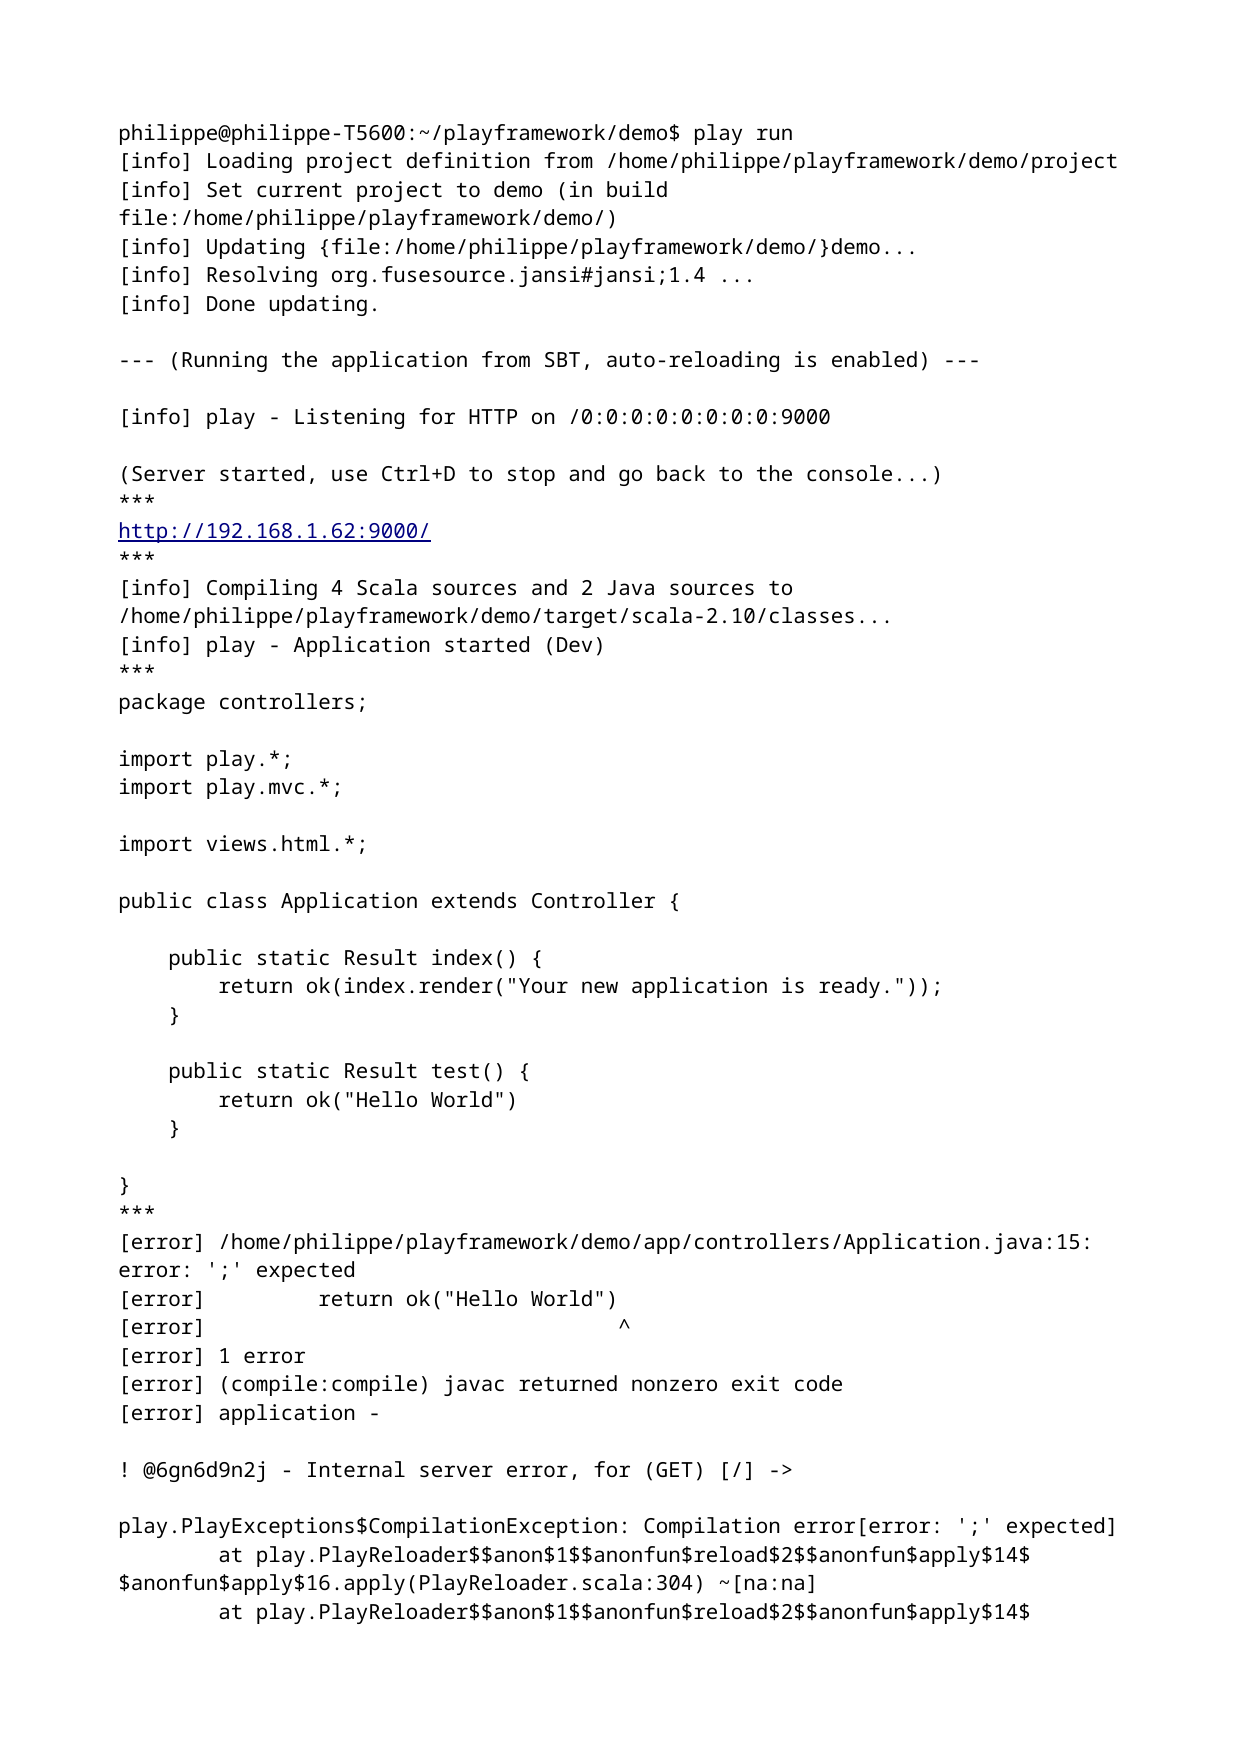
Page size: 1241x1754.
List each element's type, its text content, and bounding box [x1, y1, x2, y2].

text [info] Compiling 4 Scala sources and 2 Java sources to /home/philippe/playframework/demo/target/scala-2.10/classes... [118, 573, 1122, 630]
text [error] /home/philippe/playframework/demo/app/controllers/Application.java:15: error: ';' expected [118, 1227, 1122, 1284]
text [info] Done updating. [118, 289, 1122, 317]
text [error] return ok("Hello World") [118, 1284, 1122, 1312]
text public static Result index() { [118, 943, 1122, 971]
text [info] Loading project definition from /home/philippe/playframework/demo/project [118, 147, 1122, 175]
text philippe@philippe-T5600:~/playframework/demo$ play run [118, 118, 1122, 147]
text import play.mvc.*; [118, 772, 1122, 801]
text play.PlayExceptions$CompilationException: Compilation error[error: ';' expected] [118, 1512, 1122, 1540]
text public class Application extends Controller { [118, 886, 1122, 914]
text *** [118, 545, 1122, 573]
text (Server started, use Ctrl+D to stop and go back to the console...) [118, 459, 1122, 488]
text public static Result test() { [118, 1057, 1122, 1085]
text [info] play - Application started (Dev) [118, 630, 1122, 658]
text [info] Set current project to demo (in build file:/home/philippe/playframework/demo/) [118, 175, 1122, 232]
text return ok("Hello World") [118, 1085, 1122, 1113]
text return ok(index.render("Your new application is ready.")); [118, 971, 1122, 1000]
text [error] (compile:compile) javac returned nonzero exit code [118, 1369, 1122, 1398]
text [info] play - Listening for HTTP on /0:0:0:0:0:0:0:0:9000 [118, 402, 1122, 431]
text [error] 1 error [118, 1341, 1122, 1369]
text *** [118, 488, 1122, 516]
text } [118, 1113, 1122, 1142]
text [error] application - [118, 1398, 1122, 1426]
text *** [118, 1199, 1122, 1227]
text import play.*; [118, 744, 1122, 772]
text at play.PlayReloader$$anon$1$$anonfun$reload$2$$anonfun$apply$14$ [118, 1597, 1122, 1625]
text [error] ^ [118, 1312, 1122, 1341]
text at play.PlayReloader$$anon$1$$anonfun$reload$2$$anonfun$apply$14$$anonfun$apply$16.apply(PlayReloader.scala:304) ~[na:na] [118, 1540, 1122, 1597]
text } [118, 1170, 1122, 1199]
text ! @6gn6d9n2j - Internal server error, for (GET) [/] -> [118, 1455, 1122, 1483]
text [info] Resolving org.fusesource.jansi#jansi;1.4 ... [118, 260, 1122, 289]
text package controllers; [118, 687, 1122, 715]
text http://192.168.1.62:9000/ [118, 516, 1122, 545]
text import views.html.*; [118, 829, 1122, 857]
text *** [118, 658, 1122, 687]
text } [118, 1000, 1122, 1028]
text [info] Updating {file:/home/philippe/playframework/demo/}demo... [118, 232, 1122, 260]
text --- (Running the application from SBT, auto-reloading is enabled) --- [118, 346, 1122, 374]
